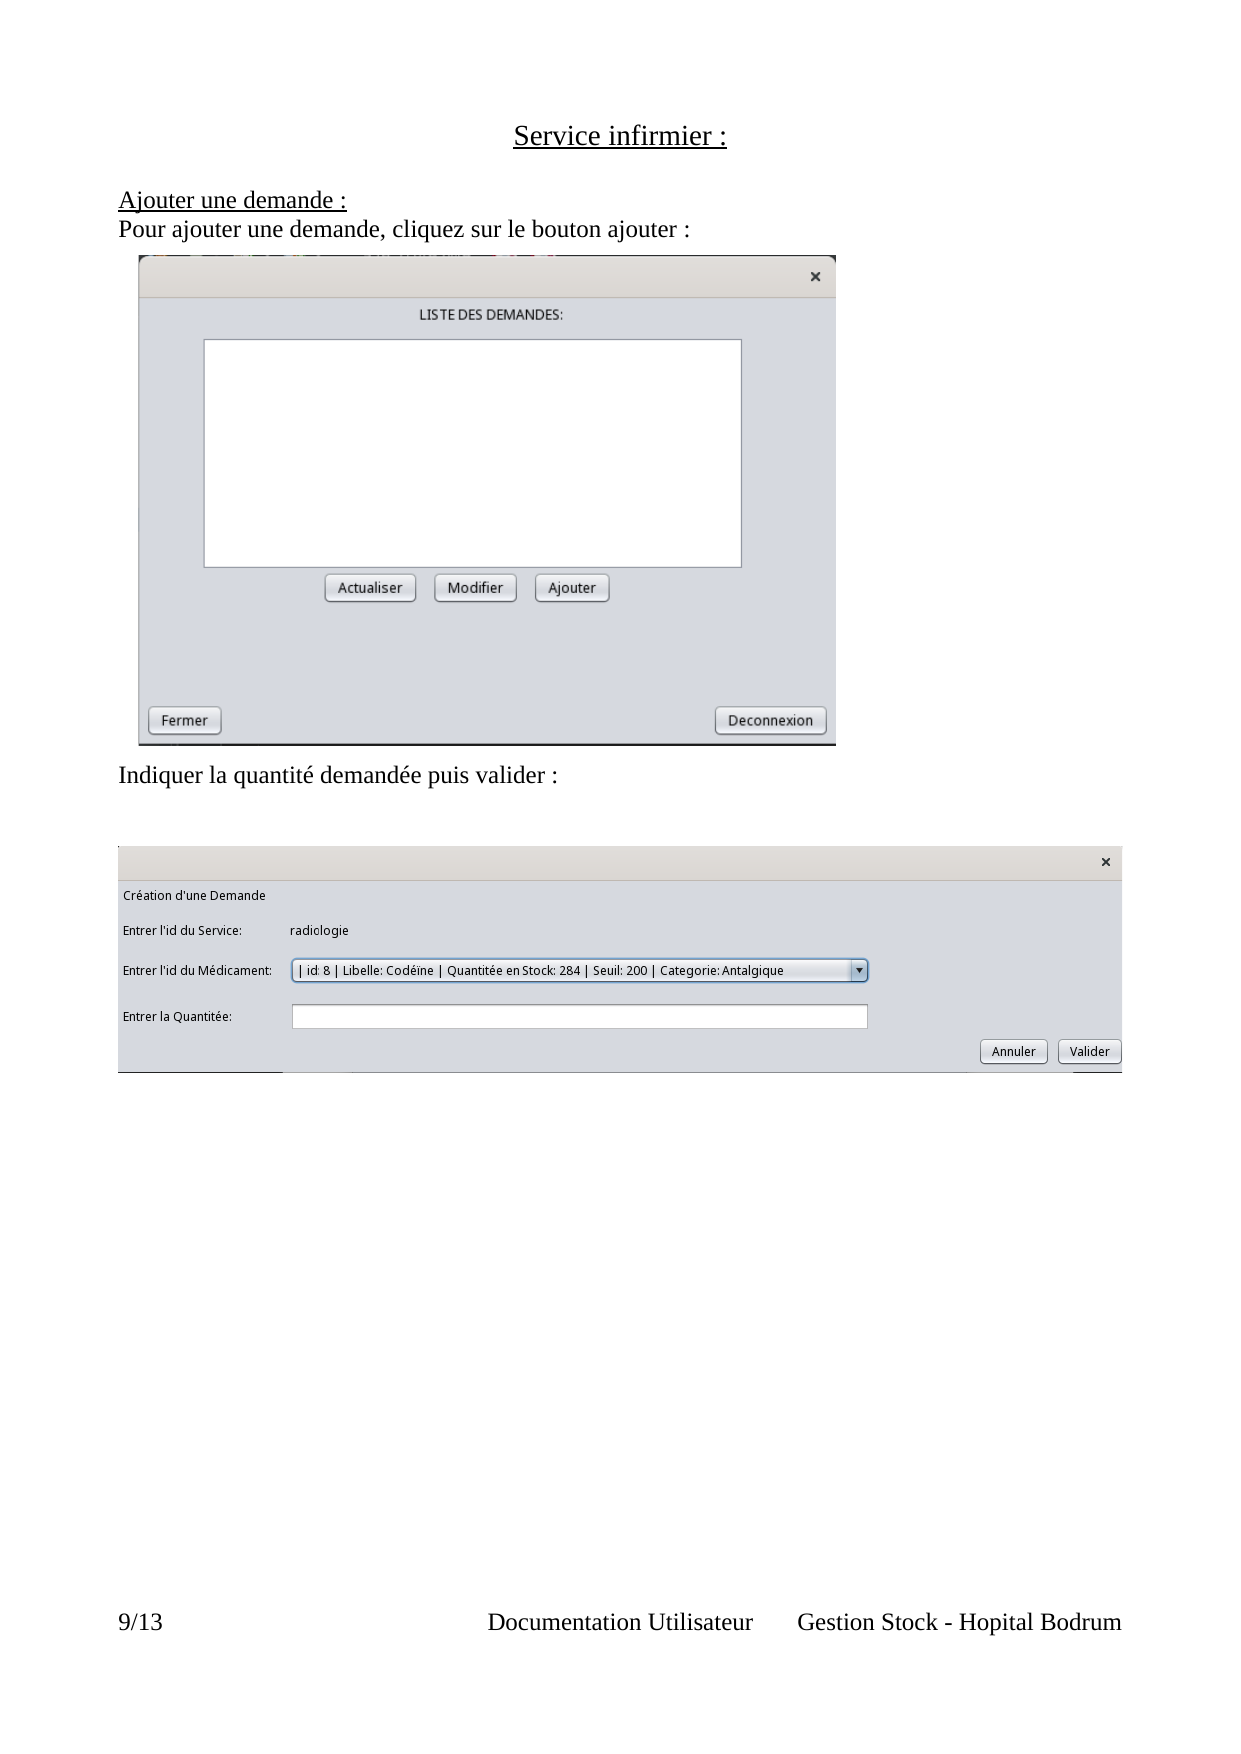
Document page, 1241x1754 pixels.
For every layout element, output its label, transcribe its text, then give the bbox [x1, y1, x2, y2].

picture [118, 846, 1123, 1073]
text Pour ajouter une demande, cliquez sur le bouton ajouter : [118, 214, 1122, 243]
text Indiquer la quantité demandée puis valider : [118, 760, 1122, 789]
text Ajouter une demande : [118, 185, 1122, 214]
text Service infirmier : [118, 118, 1122, 152]
picture [138, 255, 836, 746]
